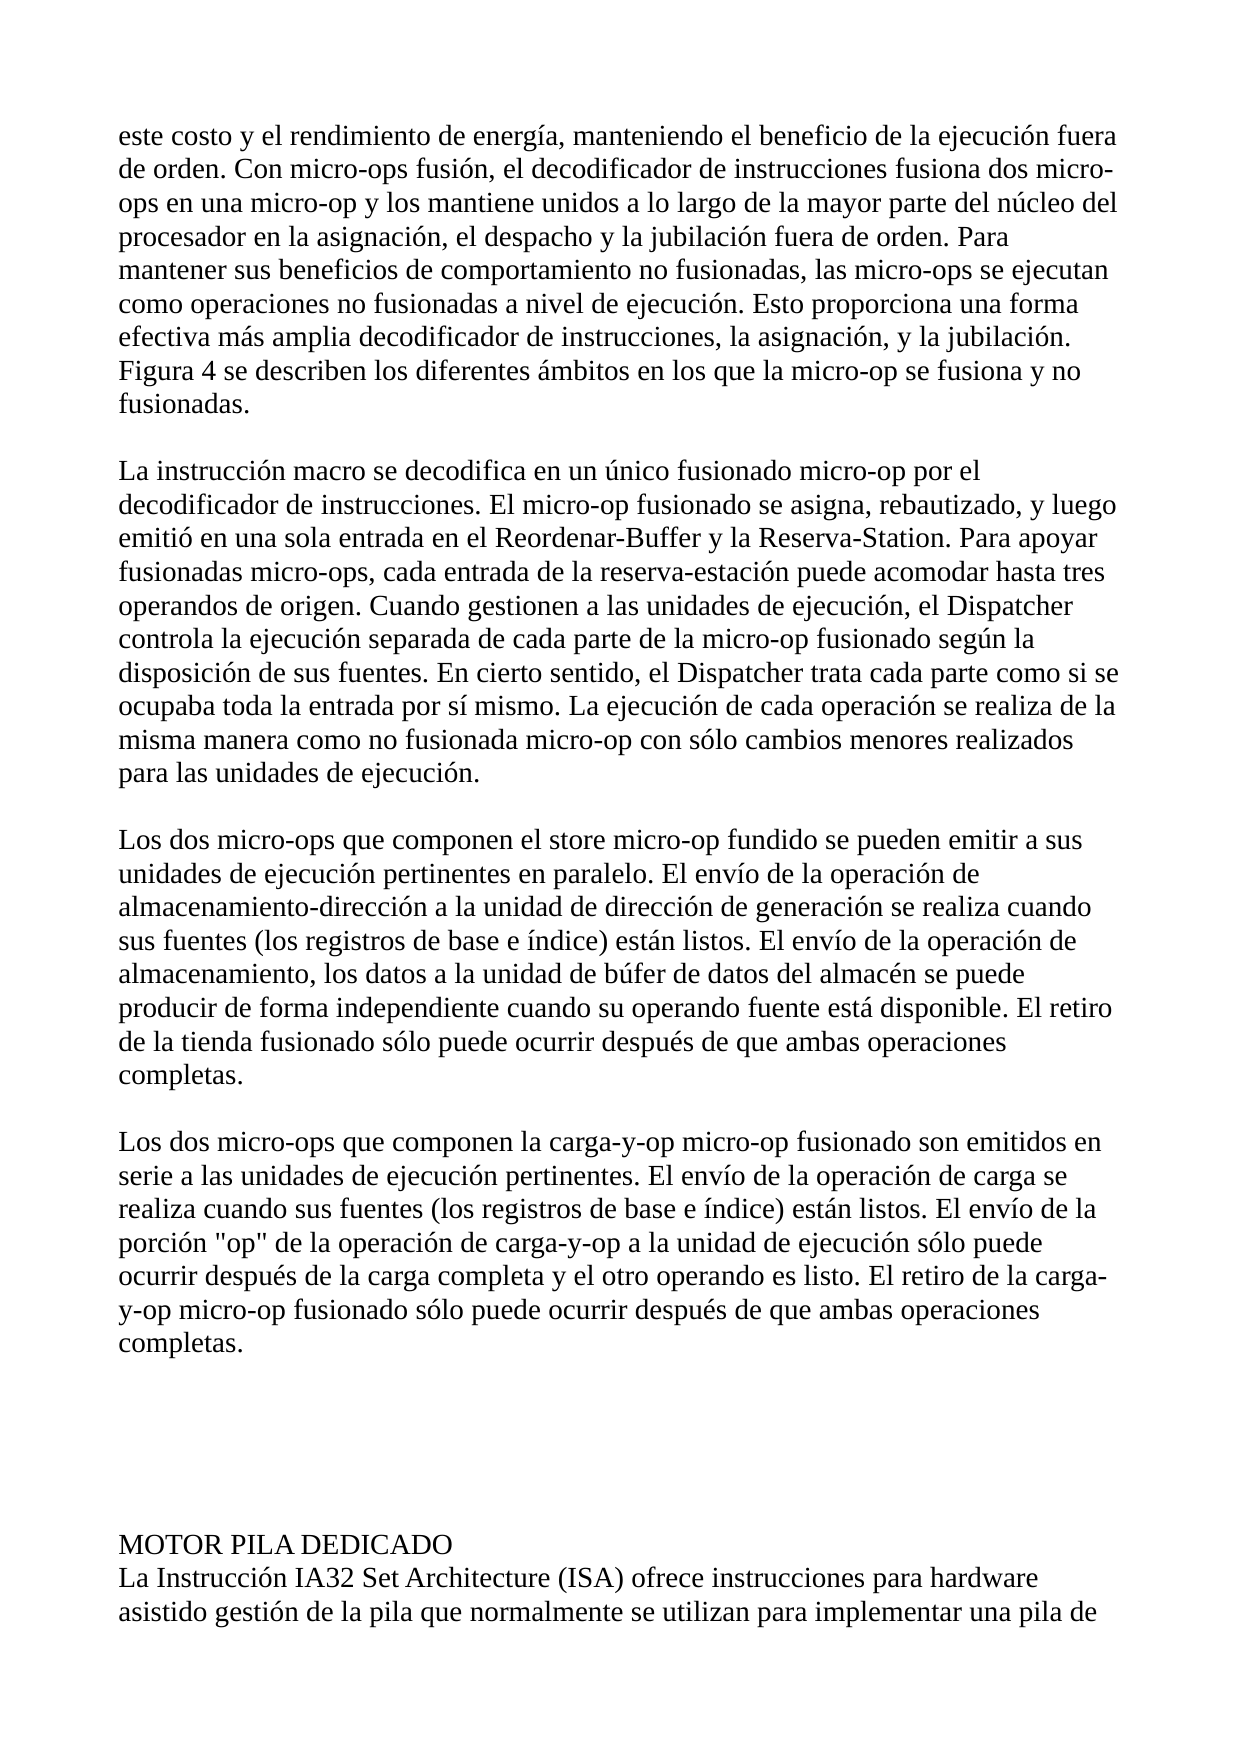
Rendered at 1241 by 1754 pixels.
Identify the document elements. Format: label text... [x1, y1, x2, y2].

text La Instrucción IA32 Set Architecture (ISA) ofrece instrucciones para hardware asistido gestión de la pila que normalmente se utilizan para implementar una pila de [118, 1560, 1122, 1627]
text este costo y el rendimiento de energía, manteniendo el beneficio de la ejecución fuera de orden. Con micro-ops fusión, el decodificador de instrucciones fusiona dos micro-ops en una micro-op y los mantiene unidos a lo largo de la mayor parte del núcleo del procesador en la asignación, el despacho y la jubilación fuera de orden. Para mantener sus beneficios de comportamiento no fusionadas, las micro-ops se ejecutan como operaciones no fusionadas a nivel de ejecución. Esto proporciona una forma efectiva más amplia decodificador de instrucciones, la asignación, y la jubilación. Figura 4 se describen los diferentes ámbitos en los que la micro-op se fusiona y no fusionadas. [118, 118, 1122, 420]
text Los dos micro-ops que componen el store micro-op fundido se pueden emitir a sus unidades de ejecución pertinentes en paralelo. El envío de la operación de almacenamiento-dirección a la unidad de dirección de generación se realiza cuando sus fuentes (los registros de base e índice) están listos. El envío de la operación de almacenamiento, los datos a la unidad de búfer de datos del almacén se puede producir de forma independiente cuando su operando fuente está disponible. El retiro de la tienda fusionado sólo puede ocurrir después de que ambas operaciones completas. [118, 822, 1122, 1091]
text La instrucción macro se decodifica en un único fusionado micro-op por el decodificador de instrucciones. El micro-op fusionado se asigna, rebautizado, y luego emitió en una sola entrada en el Reordenar-Buffer y la Reserva-Station. Para apoyar fusionadas micro-ops, cada entrada de la reserva-estación puede acomodar hasta tres operandos de origen. Cuando gestionen a las unidades de ejecución, el Dispatcher controla la ejecución separada de cada parte de la micro-op fusionado según la disposición de sus fuentes. En cierto sentido, el Dispatcher trata cada parte como si se ocupaba toda la entrada por sí mismo. La ejecución de cada operación se realiza de la misma manera como no fusionada micro-op con sólo cambios menores realizados para las unidades de ejecución. [118, 453, 1122, 789]
text Los dos micro-ops que componen la carga-y-op micro-op fusionado son emitidos en serie a las unidades de ejecución pertinentes. El envío de la operación de carga se realiza cuando sus fuentes (los registros de base e índice) están listos. El envío de la porción "op" de la operación de carga-y-op a la unidad de ejecución sólo puede ocurrir después de la carga completa y el otro operando es listo. El retiro de la carga-y-op micro-op fusionado sólo puede ocurrir después de que ambas operaciones completas. [118, 1124, 1122, 1359]
text MOTOR PILA DEDICADO [118, 1527, 1122, 1560]
